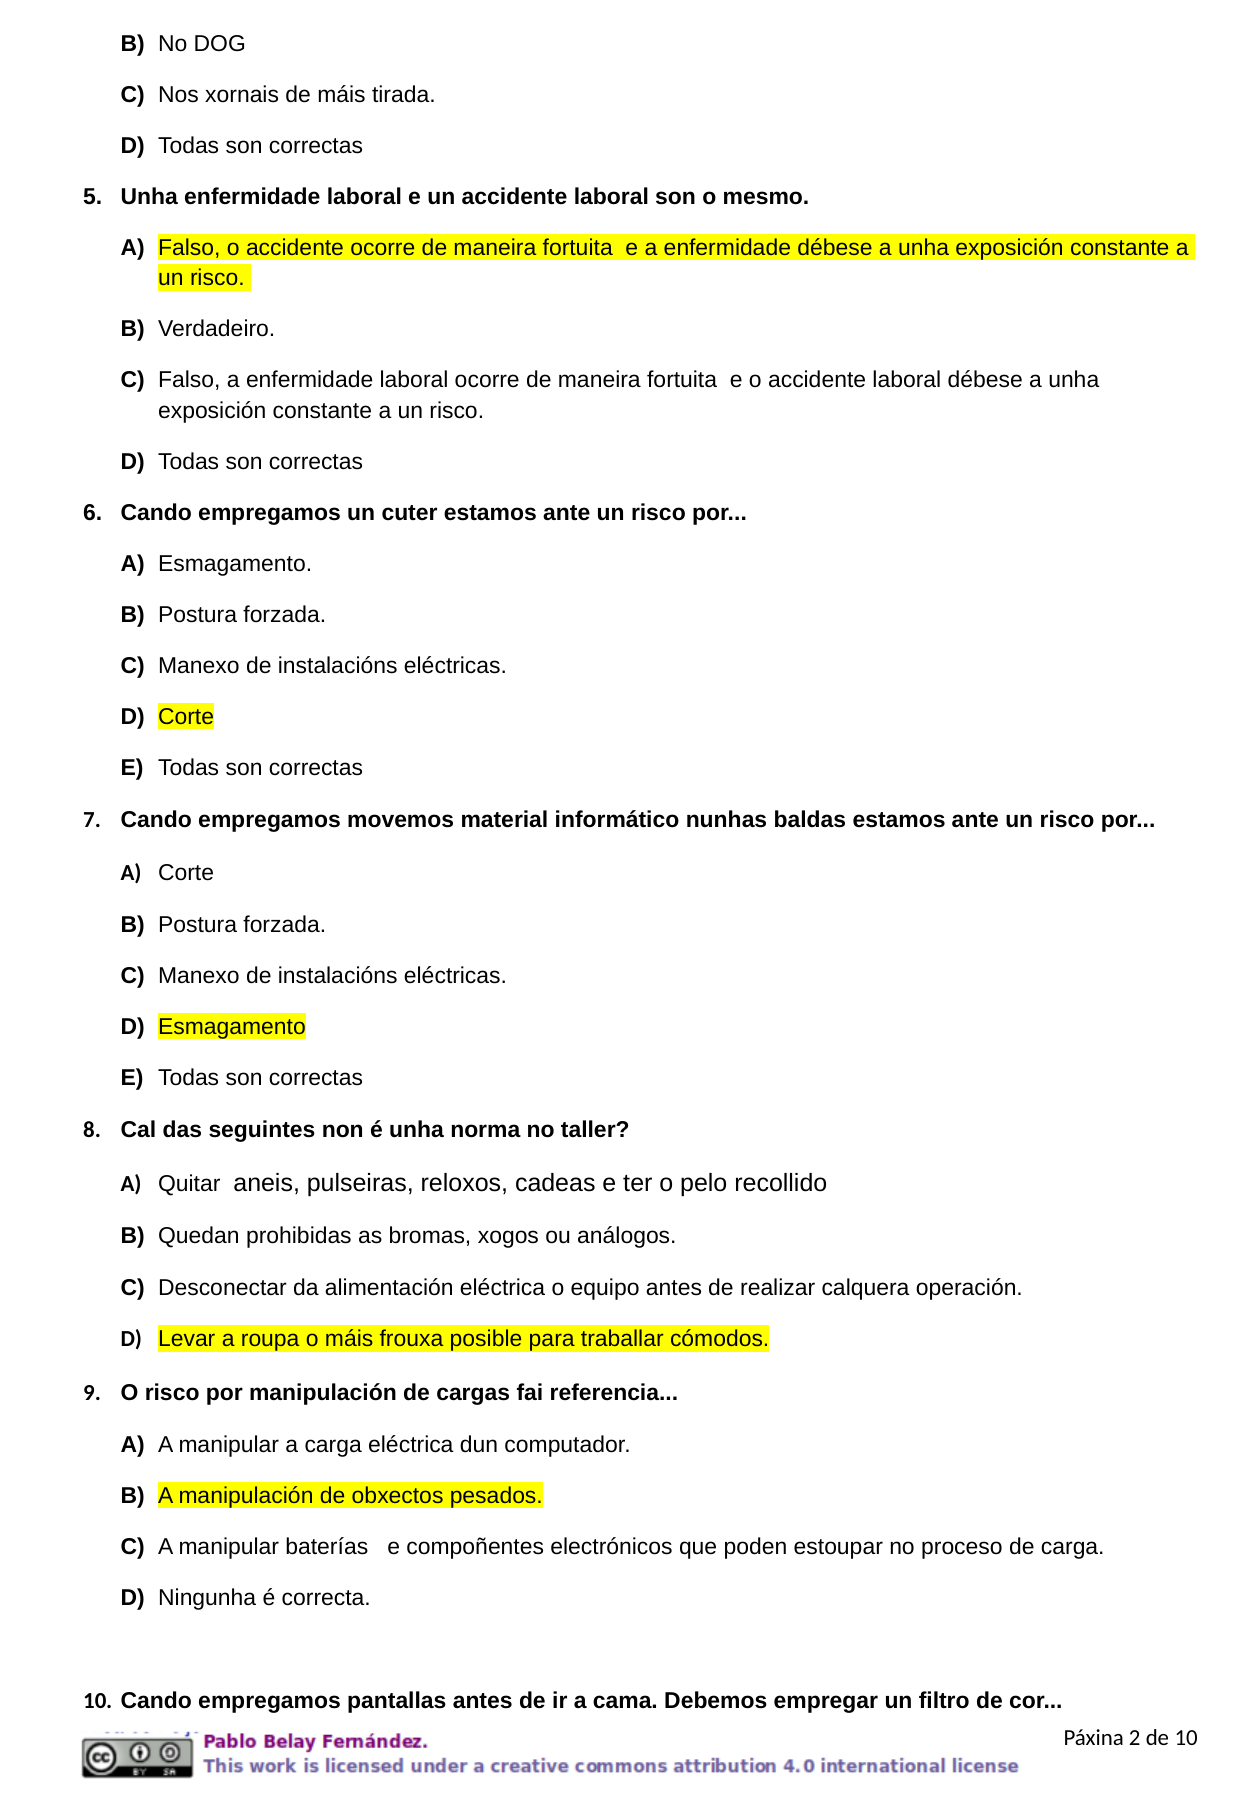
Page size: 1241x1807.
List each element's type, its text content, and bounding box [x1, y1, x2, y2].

list Todas son correctas [120, 1064, 1197, 1090]
list Corte [120, 858, 1197, 886]
list Esmagamento [120, 1013, 1197, 1039]
list A manipular a carga eléctrica dun computador. [120, 1431, 1197, 1457]
list Todas son correctas [120, 448, 1197, 474]
list Falso, a enfermidade laboral ocorre de maneira fortuita e o accidente laboral débese a unha exposición constante a un risco. [120, 366, 1197, 423]
list Ningunha é correcta. [120, 1584, 1197, 1610]
list No DOG [120, 30, 1197, 56]
list Cando empregamos un cuter estamos ante un risco por... [83, 499, 1197, 525]
list Quitar aneis, pulseiras, reloxos, cadeas e ter o pelo recollido [120, 1168, 1197, 1197]
list Todas son correctas [120, 754, 1197, 780]
list Nos xornais de máis tirada. [120, 81, 1197, 107]
list Corte [120, 703, 1197, 729]
list Quedan prohibidas as bromas, xogos ou análogos. [120, 1222, 1197, 1249]
list Cando empregamos movemos material informático nunhas baldas estamos ante un risco por... [83, 805, 1197, 833]
picture [65, 1722, 1035, 1787]
list Manexo de instalacións eléctricas. [120, 652, 1197, 678]
list O risco por manipulación de cargas fai referencia... [83, 1378, 1197, 1406]
list Postura forzada. [120, 911, 1197, 937]
list A manipulación de obxectos pesados. [120, 1482, 1197, 1508]
list Levar a roupa o máis frouxa posible para traballar cómodos. [120, 1324, 1197, 1353]
list Cando empregamos pantallas antes de ir a cama. Debemos empregar un filtro de cor... [83, 1686, 1197, 1714]
list Falso, o accidente ocorre de maneira fortuita e a enfermidade débese a unha exposición constante a un risco. [120, 234, 1197, 291]
list Esmagamento. [120, 550, 1197, 576]
list Desconectar da alimentación eléctrica o equipo antes de realizar calquera operación. [120, 1273, 1197, 1300]
list Verdadeiro. [120, 315, 1197, 342]
list Cal das seguintes non é unha norma no taller? [83, 1115, 1197, 1143]
list Todas son correctas [120, 132, 1197, 158]
list Manexo de instalacións eléctricas. [120, 962, 1197, 988]
list Unha enfermidade laboral e un accidente laboral son o mesmo. [83, 183, 1197, 209]
list Postura forzada. [120, 601, 1197, 627]
list A manipular baterías e compoñentes electrónicos que poden estoupar no proceso de carga. [120, 1533, 1197, 1559]
